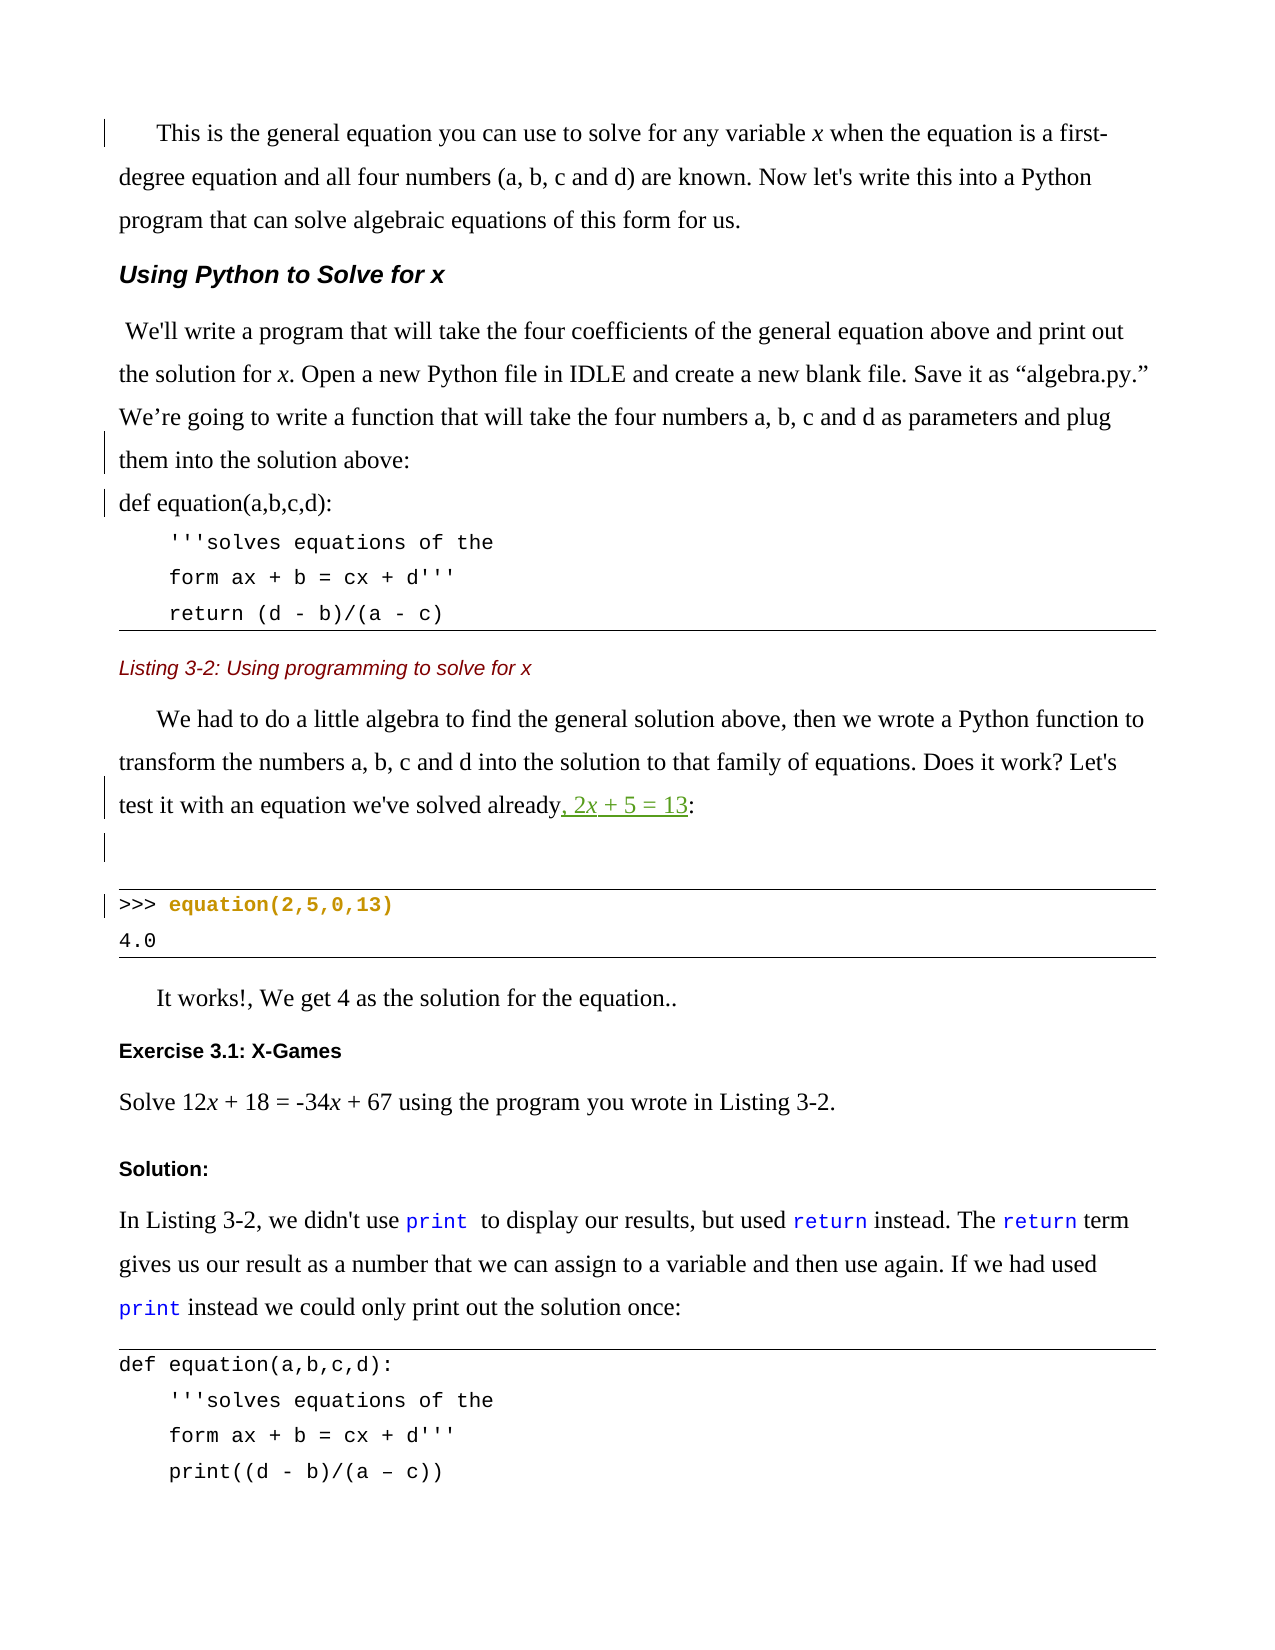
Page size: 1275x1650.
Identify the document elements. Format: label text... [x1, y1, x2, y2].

text Exercise 3.1: X-Games [118, 1038, 1156, 1062]
text In Listing 3-2, we didn't use print to display our results, but used return instead. The return term gives us our result as a number that we can assign to a variable and then use again. If we had used print instead we could only print out the solution once: [118, 1205, 1156, 1322]
text form ax + b = cx + d''' [118, 1425, 1156, 1449]
text def equation(a,b,c,d): [118, 1350, 1156, 1378]
text This is the general equation you can use to solve for any variable x when the equation is a first-degree equation and all four numbers (a, b, c and d) are known. Now let's write this into a Python program that can solve algebraic equations of this form for us. [118, 118, 1156, 233]
text We had to do a little algebra to find the general solution above, then we wrote a Python function to transform the numbers a, b, c and d into the solution to that family of equations. Does it work? Let's test it with an equation we've solved already, 2x + 5 = 13: [118, 704, 1156, 819]
text Solve 12x + 18 = -34x + 67 using the program you wrote in Listing 3-2. [118, 1087, 1156, 1116]
text print((d - b)/(a – c)) [118, 1461, 1156, 1484]
text '''solves equations of the [118, 532, 1156, 555]
text >>> equation(2,5,0,13) [118, 890, 1156, 918]
text return (d - b)/(a - c) [118, 602, 1156, 631]
text It works!, We get 4 as the solution for the equation.. [118, 983, 1156, 1012]
text We'll write a program that will take the four coefficients of the general equation above and print out the solution for x. Open a new Python file in IDLE and create a new blank file. Save it as “algebra.py.” We’re going to write a function that will take the four numbers a, b, c and d as parameters and plug them into the solution above:def equation(a,b,c,d): [118, 316, 1156, 517]
text 4.0 [118, 930, 1156, 958]
text Solution: [118, 1157, 1156, 1181]
text form ax + b = cx + d''' [118, 567, 1156, 591]
list Listing 3-2: Using programming to solve for x [118, 656, 1156, 679]
text Using Python to Solve for x [118, 260, 1156, 289]
text '''solves equations of the [118, 1390, 1156, 1413]
